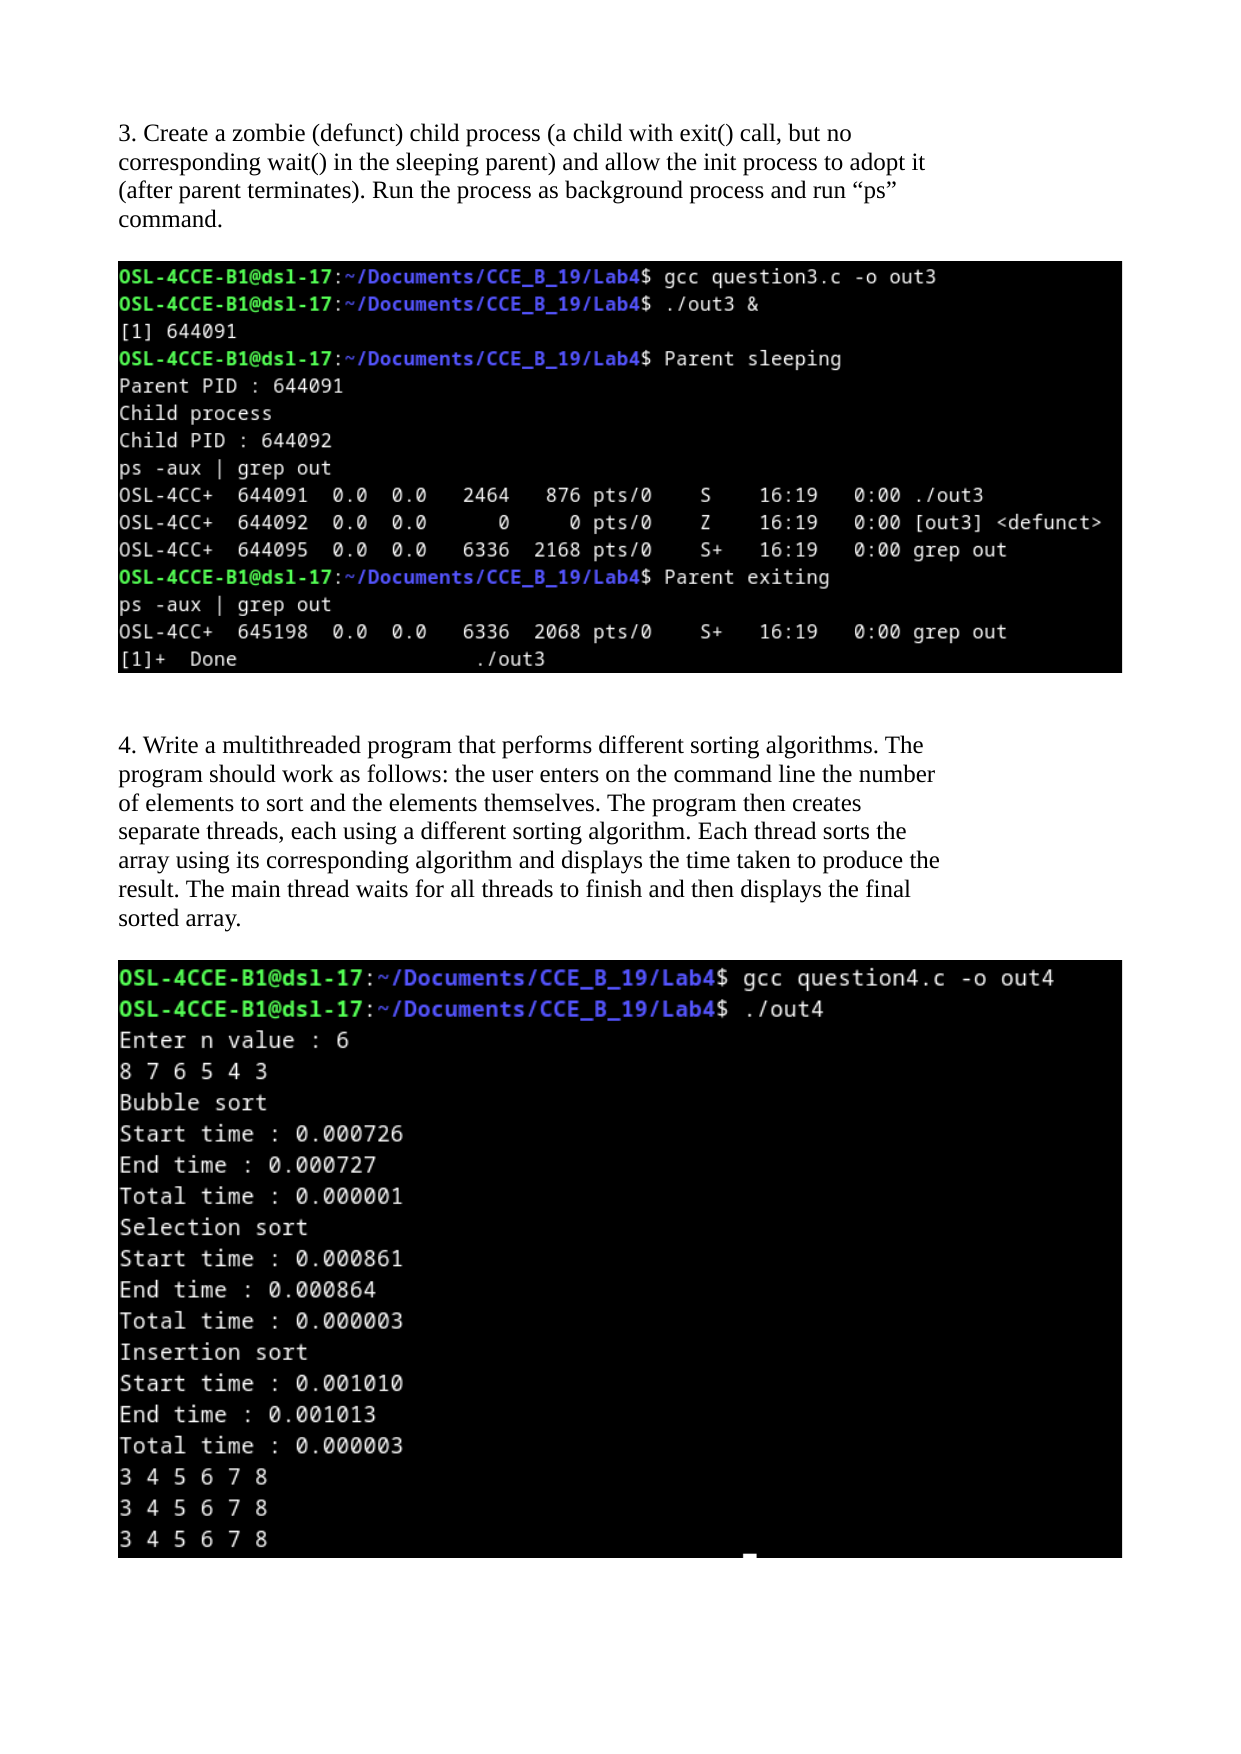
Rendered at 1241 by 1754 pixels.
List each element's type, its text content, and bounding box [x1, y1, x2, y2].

picture [118, 261, 1123, 673]
text corresponding wait() in the sleeping parent) and allow the init process to adopt it [118, 147, 1122, 176]
text array using its corresponding algorithm and displays the time taken to produce the [118, 845, 1122, 874]
text (after parent terminates). Run the process as background process and run “ps” [118, 176, 1122, 204]
text command. [118, 204, 1122, 233]
text sorted array. [118, 903, 1122, 931]
text 3. Create a zombie (defunct) child process (a child with exit() call, but no [118, 118, 1122, 147]
picture [118, 960, 1123, 1558]
text separate threads, each using a different sorting algorithm. Each thread sorts the [118, 816, 1122, 845]
text of elements to sort and the elements themselves. The program then creates [118, 788, 1122, 816]
text 4. Write a multithreaded program that performs different sorting algorithms. The [118, 730, 1122, 759]
text result. The main thread waits for all threads to finish and then displays the final [118, 874, 1122, 903]
text program should work as follows: the user enters on the command line the number [118, 759, 1122, 788]
